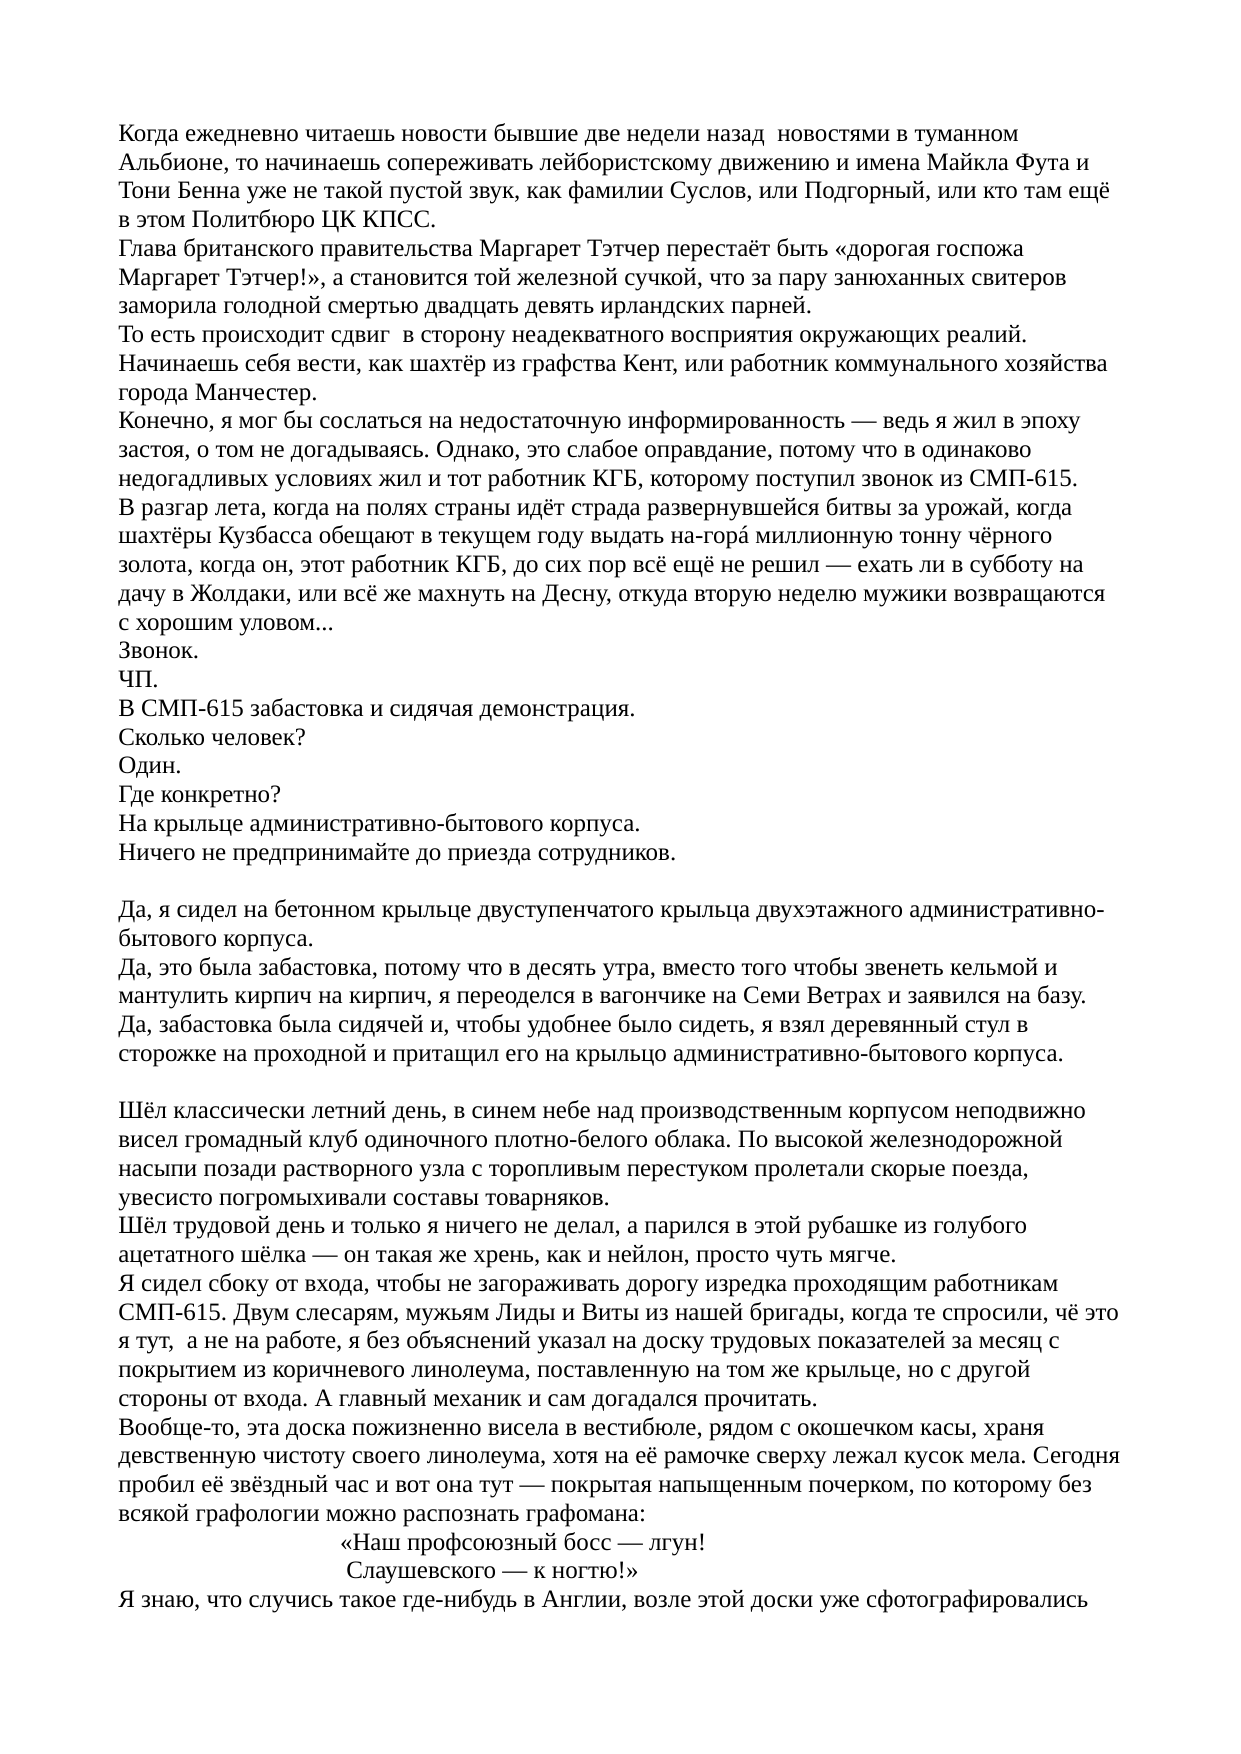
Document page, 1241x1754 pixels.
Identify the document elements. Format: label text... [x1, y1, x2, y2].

text Да, забастовка была сидячей и, чтобы удобнее было сидеть, я взял деревянный стул в сторожке на проходной и притащил его на крыльцо административно-бытового корпуса. [118, 1009, 1122, 1067]
text Когда ежедневно читаешь новости бывшие две недели назад новостями в туманном Альбионе, то начинаешь сопереживать лейбористскому движению и имена Майкла Фута и Тони Бенна уже не такой пустой звук, как фамилии Суслов, или Подгорный, или кто там ещё в этом Политбюро ЦК КПСС. [118, 118, 1122, 233]
text В СМП-615 забастовка и сидячая демонстрация. [118, 693, 1122, 722]
text Я знаю, что случись такое где-нибудь в Англии, возле этой доски уже сфотографировались [118, 1584, 1122, 1613]
text Ничего не предпринимайте до приезда сотрудников. [118, 837, 1122, 866]
text Да, я сидел на бетонном крыльце двуступенчатого крыльца двухэтажного административно-бытового корпуса. [118, 894, 1122, 952]
text Один. [118, 751, 1122, 779]
text Вообще-то, эта доска пожизненно висела в вестибюле, рядом с окошечком касы, храня девственную чистоту своего линолеума, хотя на её рамочке сверху лежал кусок мела. Сегодня пробил её звёздный час и вот она тут — покрытая напыщенным почерком, по которому без всякой графологии можно распознать графомана: [118, 1412, 1122, 1527]
text Я сидел сбоку от входа, чтобы не загораживать дорогу изредка проходящим работникам СМП-615. Двум слесарям, мужьям Лиды и Виты из нашей бригады, когда те спросили, чё это я тут, а не на работе, я без объяснений указал на доску трудовых показателей за месяц с покрытием из коричневого линолеума, поставленную на том же крыльце, но с другой стороны от входа. А главный механик и сам догадался прочитать. [118, 1268, 1122, 1412]
text Звонок. [118, 636, 1122, 664]
text Да, это была забастовка, потому что в десять утра, вместо того чтобы звенеть кельмой и мантулить кирпич на кирпич, я переоделся в вагончике на Семи Ветрах и заявился на базу. [118, 952, 1122, 1009]
text Сколько человек? [118, 722, 1122, 751]
text Шёл классически летний день, в синем небе над производственным корпусом неподвижно висел громадный клуб одиночного плотно-белого облака. По высокой железнодорожной насыпи позади растворного узла с торопливым перестуком пролетали скорые поезда, увесисто погромыхивали составы товарняков. [118, 1096, 1122, 1211]
text Где конкретно? [118, 779, 1122, 808]
text Глава британского правительства Маргарет Тэтчер перестаёт быть «дорогая госпожа Маргарет Тэтчер!», а становится той железной сучкой, что за пару занюханных свитеров заморила голодной смертью двадцать девять ирландских парней. [118, 233, 1122, 319]
text «Наш профсоюзный босс — лгун! [118, 1527, 1122, 1556]
text ЧП. [118, 664, 1122, 693]
text Конечно, я мог бы сослаться на недостаточную информированность — ведь я жил в эпоху застоя, о том не догадываясь. Однако, это слабое оправдание, потому что в одинаково недогадливых условиях жил и тот работник КГБ, которому поступил звонок из СМП-615. [118, 406, 1122, 492]
text На крыльце административно-бытового корпуса. [118, 808, 1122, 837]
text В разгар лета, когда на полях страны идёт страда развернувшейся битвы за урожай, когда шахтёры Кузбасса обещают в текущем году выдать на-горá миллионную тонну чёрного золота, когда он, этот работник КГБ, до сих пор всё ещё не решил — ехать ли в субботу на дачу в Жолдаки, или всё же махнуть на Десну, откуда вторую неделю мужики возвращаются с хорошим уловом... [118, 492, 1122, 636]
text Слаушевского — к ногтю!» [118, 1556, 1122, 1584]
text Шёл трудовой день и только я ничего не делал, а парился в этой рубашке из голубого ацетатного шёлка — он такая же хрень, как и нейлон, просто чуть мягче. [118, 1211, 1122, 1268]
text То есть происходит сдвиг в сторону неадекватного восприятия окружающих реалий. Начинаешь себя вести, как шахтёр из графства Кент, или работник коммунального хозяйства города Манчестер. [118, 319, 1122, 406]
